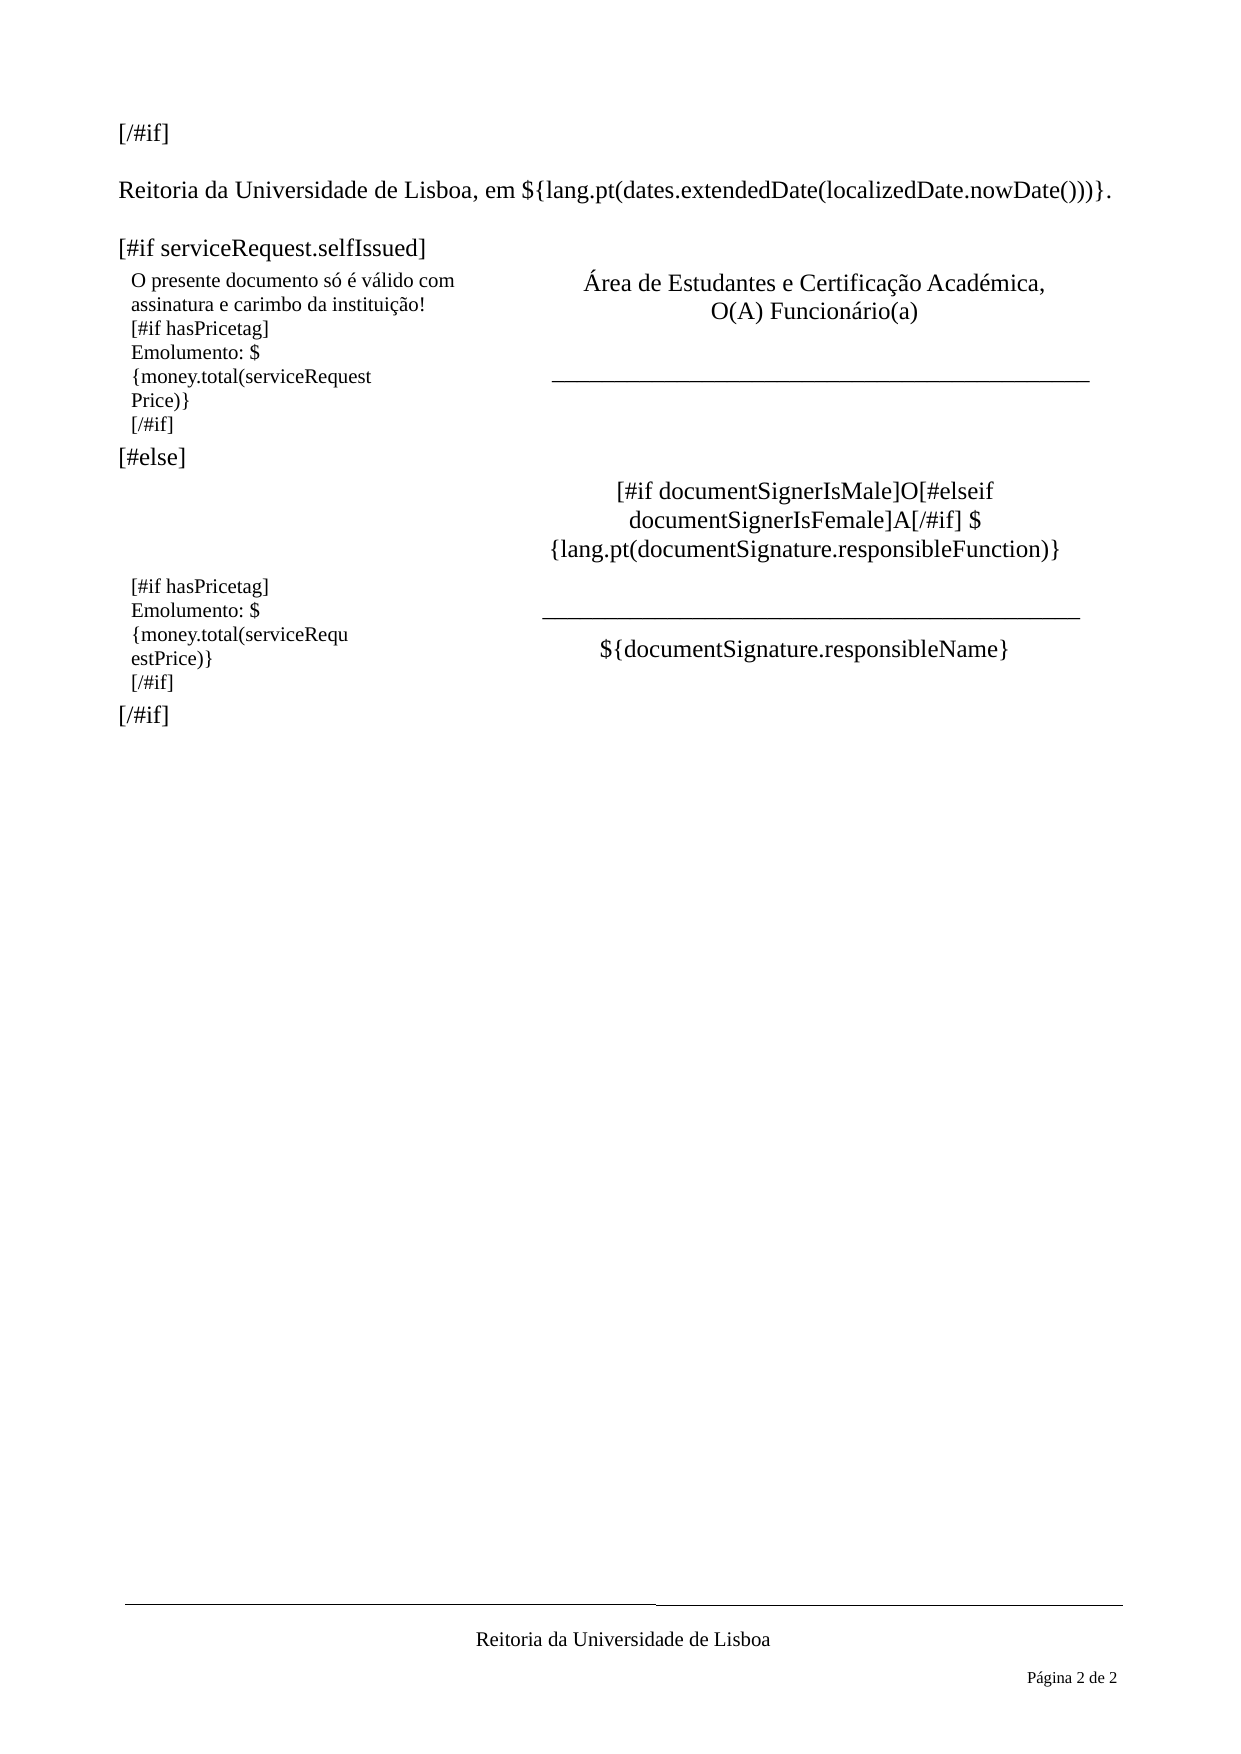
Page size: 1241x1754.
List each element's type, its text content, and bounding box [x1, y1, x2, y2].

table_cell ___________________________________________ [500, 568, 1110, 628]
table_cell ___________________________________________ [519, 331, 1110, 391]
text [/#if] [118, 700, 1122, 729]
table_header O presente documento só é válido com assinatura e carimbo da instituição! [#if hasPricetag] Emolumento: ${money.total(serviceRequestPrice)} [/#if] [125, 262, 519, 442]
table_cell [519, 391, 1110, 442]
text [#if serviceRequest.selfIssued] [118, 233, 1122, 262]
text [#else] [118, 442, 1122, 471]
table_header [#if documentSignerIsMale]O[#elseif documentSignerIsFemale]A[/#if] ${lang.pt(documentSignature.responsibleFunction)} [125, 471, 1110, 568]
text [/#if] [118, 118, 1122, 147]
text Reitoria da Universidade de Lisboa, em ${lang.pt(dates.extendedDate(localizedDate.nowDate()))}. [118, 176, 1122, 204]
table_header Área de Estudantes e Certificação Académica, O(A) Funcionário(a) [519, 262, 1110, 331]
table_cell ${documentSignature.responsibleName} [500, 628, 1110, 700]
table_cell [#if hasPricetag] Emolumento: ${money.total(serviceRequestPrice)} [/#if] [125, 568, 500, 700]
